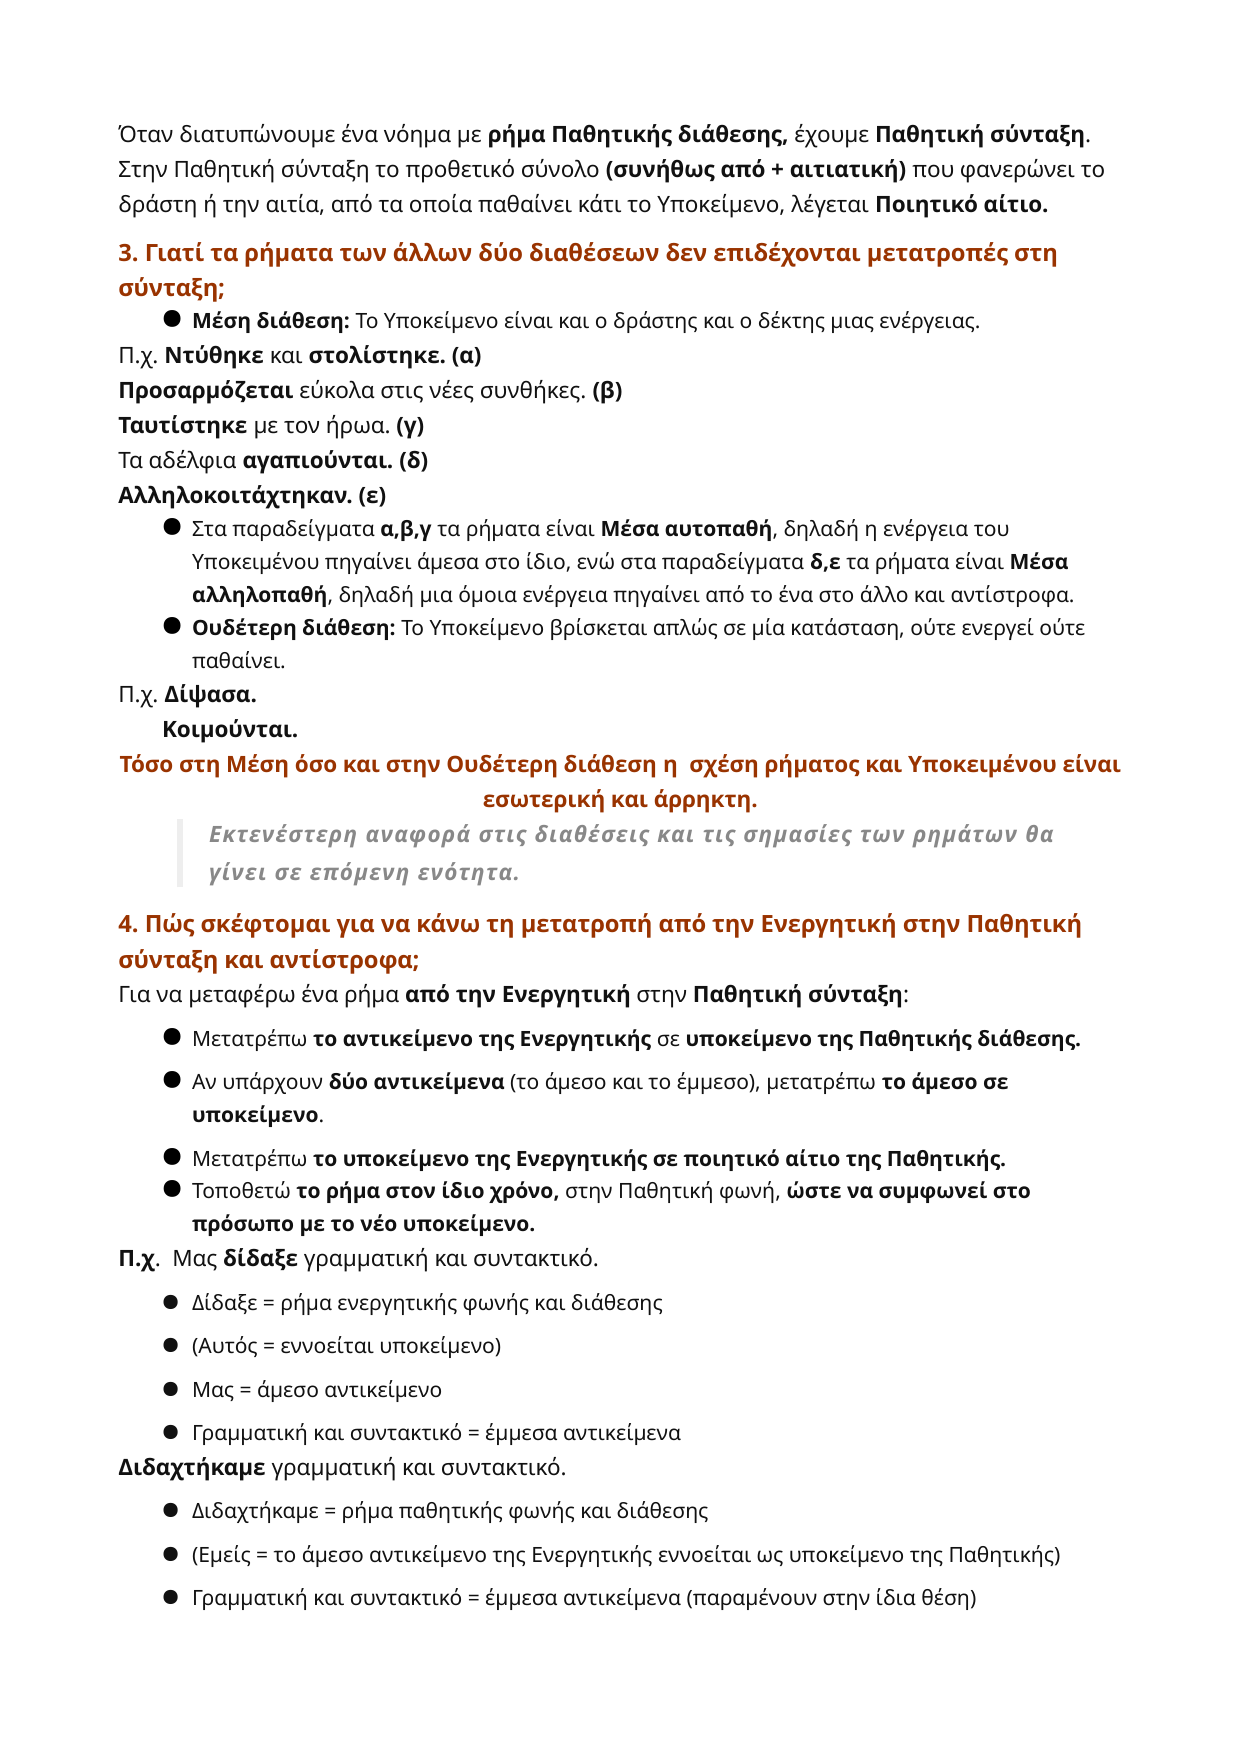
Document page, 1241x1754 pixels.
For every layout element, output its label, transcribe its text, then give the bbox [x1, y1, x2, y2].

list Μέση διάθεση: Το Υποκείμενο είναι και ο δράστης και ο δέκτης μιας ενέργειας. [162, 306, 1122, 335]
text Εκτενέστερη αναφορά στις διαθέσεις και τις σημασίες των ρημάτων θα γίνει σε επόμενη ενότητα. [183, 819, 1063, 887]
text Διδαχτήκαμε γραμματική και συντακτικό. [118, 1451, 1122, 1481]
text Κοιμούνται. [118, 714, 1122, 744]
list Γραμματική και συντακτικό = έμμεσα αντικείμενα [162, 1418, 1122, 1447]
text Ταυτίστηκε με τον ήρωα. (γ) [118, 409, 1122, 440]
list Αν υπάρχουν δύο αντικείμενα (το άμεσο και το έμμεσο), μετατρέπω το άμεσο σε υποκείμενο. [162, 1067, 1122, 1129]
list (Εμείς = το άμεσο αντικείμενο της Ενεργητικής εννοείται ως υποκείμενο της Παθητικής) [162, 1540, 1122, 1568]
list Στα παραδείγματα α,β,γ τα ρήματα είναι Μέσα αυτοπαθή, δηλαδή η ενέργεια του Υποκειμένου πηγαίνει άμεσα στο ίδιο, ενώ στα παραδείγματα δ,ε τα ρήματα είναι Μέσα αλληλοπαθή, δηλαδή μια όμοια ενέργεια πηγαίνει από το ένα στο άλλο και αντίστροφα. [162, 514, 1122, 609]
list Γραμματική και συντακτικό = έμμεσα αντικείμενα (παραμένουν στην ίδια θέση) [162, 1583, 1122, 1612]
list Διδαχτήκαμε = ρήμα παθητικής φωνής και διάθεσης [162, 1496, 1122, 1525]
list Δίδαξε = ρήμα ενεργητικής φωνής και διάθεσης [162, 1288, 1122, 1316]
subtitle 4. Πώς σκέφτομαι για να κάνω τη μετατροπή από την Ενεργητική στην Παθητική σύνταξη και αντίστροφα; [118, 907, 1122, 975]
list (Αυτός = εννοείται υποκείμενο) [162, 1331, 1122, 1360]
text Αλληλοκοιτάχτηκαν. (ε) [118, 479, 1122, 510]
text Π.χ. Ντύθηκε και στολίστηκε. (α) [118, 339, 1122, 370]
subtitle 3. Γιατί τα ρήματα των άλλων δύο διαθέσεων δεν επιδέχονται μετατροπές στη σύνταξη; [118, 236, 1122, 303]
text Τόσο στη Μέση όσο και στην Ουδέτερη διάθεση η σχέση ρήματος και Υποκειμένου είναι εσωτερική και άρρηκτη. [118, 749, 1122, 814]
text Τα αδέλφια αγαπιούνται. (δ) [118, 444, 1122, 475]
list Μετατρέπω το αντικείμενο της Ενεργητικής σε υποκείμενο της Παθητικής διάθεσης. [162, 1024, 1122, 1052]
text Προσαρμόζεται εύκολα στις νέες συνθήκες. (β) [118, 374, 1122, 405]
text Π.χ. Μας δίδαξε γραμματική και συντακτικό. [118, 1242, 1122, 1273]
list Μετατρέπω το υποκείμενο της Ενεργητικής σε ποιητικό αίτιο της Παθητικής. [162, 1143, 1122, 1172]
list Τοποθετώ το ρήμα στον ίδιο χρόνο, στην Παθητική φωνή, ώστε να συμφωνεί στο πρόσωπο με το νέο υποκείμενο. [162, 1176, 1122, 1238]
text Π.χ. Δίψασα. [118, 679, 1122, 709]
list Ουδέτερη διάθεση: Το Υποκείμενο βρίσκεται απλώς σε μία κατάσταση, ούτε ενεργεί ούτε παθαίνει. [162, 613, 1122, 674]
text Για να μεταφέρω ένα ρήμα από την Ενεργητική στην Παθητική σύνταξη: [118, 978, 1122, 1009]
list Μας = άμεσο αντικείμενο [162, 1374, 1122, 1403]
text Όταν διατυπώνουμε ένα νόημα με ρήμα Παθητικής διάθεσης, έχουμε Παθητική σύνταξη. Στην Παθητική σύνταξη το προθετικό σύνολο (συνήθως από + αιτιατική) που φανερώνει το δράστη ή την αιτία, από τα οποία παθαίνει κάτι το Υποκείμενο, λέγεται Ποιητικό αίτιο. [118, 118, 1122, 219]
